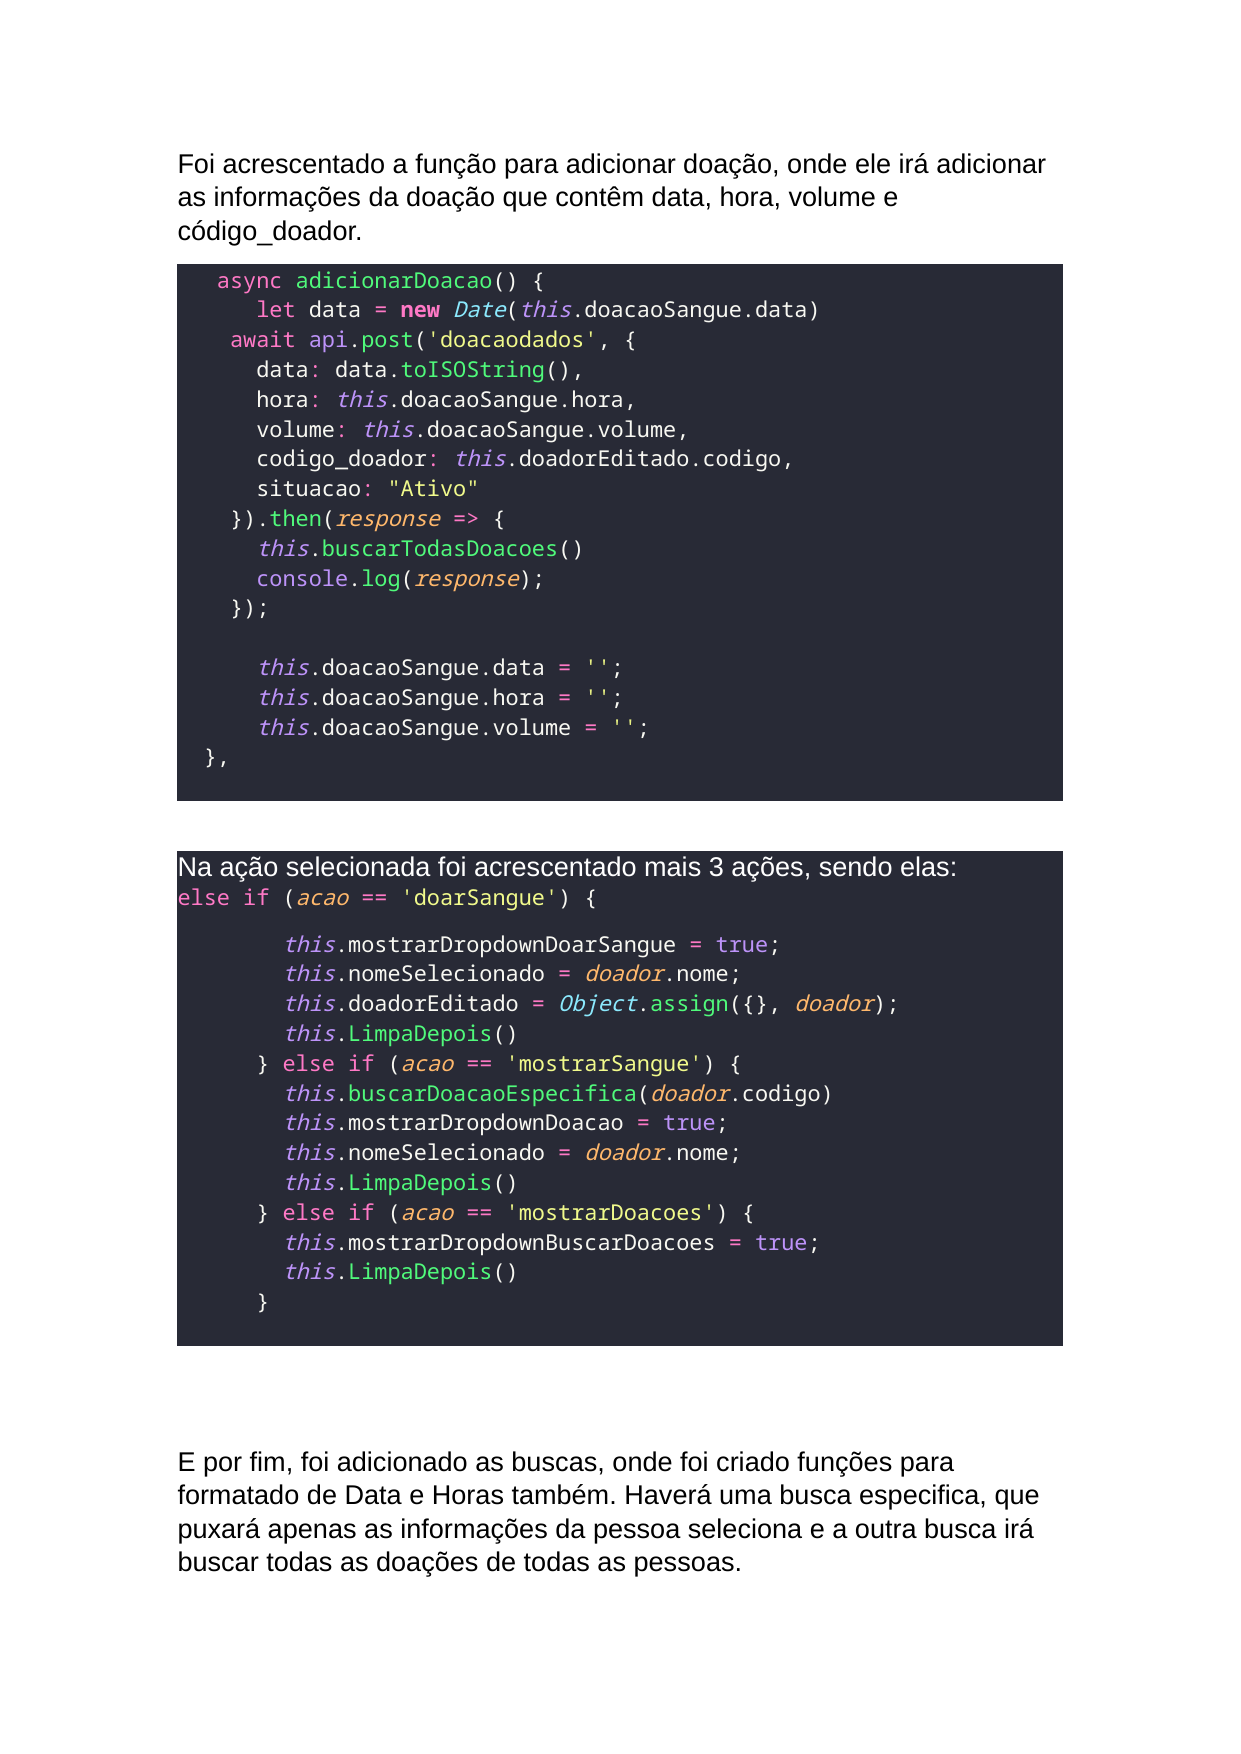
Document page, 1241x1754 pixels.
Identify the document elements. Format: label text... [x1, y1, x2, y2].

text } else if (acao == 'mostrarSangue') { [177, 1048, 1063, 1078]
text this.doadorEditado = Object.assign({}, doador); [177, 988, 1063, 1018]
text data: data.toISOString(), [177, 354, 1063, 384]
text this.mostrarDropdownDoacao = true; [177, 1107, 1063, 1137]
text this.LimpaDepois() [177, 1018, 1063, 1048]
text codigo_doador: this.doadorEditado.codigo, [177, 443, 1063, 473]
text this.doacaoSangue.hora = ''; [177, 682, 1063, 711]
text async adicionarDoacao() { [177, 264, 1063, 294]
text await api.post('doacaodados', { [177, 324, 1063, 354]
text } [177, 1286, 1063, 1316]
text this.nomeSelecionado = doador.nome; [177, 1137, 1063, 1167]
text this.doacaoSangue.volume = ''; [177, 711, 1063, 741]
text } else if (acao == 'mostrarDoacoes') { [177, 1197, 1063, 1227]
text E por fim, foi adicionado as buscas, onde foi criado funções para formatado de Data e Horas também. Haverá uma busca especifica, que puxará apenas as informações da pessoa seleciona e a outra busca irá buscar todas as doações de todas as pessoas. [177, 1446, 1063, 1577]
text situacao: "Ativo" [177, 473, 1063, 503]
text this.LimpaDepois() [177, 1167, 1063, 1197]
text hora: this.doacaoSangue.hora, [177, 384, 1063, 413]
text }).then(response => { [177, 503, 1063, 533]
text this.mostrarDropdownDoarSangue = true; [177, 929, 1063, 958]
text this.nomeSelecionado = doador.nome; [177, 958, 1063, 988]
text }, [177, 741, 1063, 771]
text volume: this.doacaoSangue.volume, [177, 413, 1063, 443]
text this.buscarDoacaoEspecifica(doador.codigo) [177, 1078, 1063, 1107]
text Foi acrescentado a função para adicionar doação, onde ele irá adicionar as informações da doação que contêm data, hora, volume e código_doador. [177, 148, 1063, 246]
text }); [177, 592, 1063, 622]
text let data = new Date(this.doacaoSangue.data) [177, 294, 1063, 324]
text this.doacaoSangue.data = ''; [177, 652, 1063, 682]
text console.log(response); [177, 562, 1063, 592]
text this.mostrarDropdownBuscarDoacoes = true; [177, 1227, 1063, 1256]
text this.LimpaDepois() [177, 1256, 1063, 1286]
text Na ação selecionada foi acrescentado mais 3 ações, sendo elas: else if (acao == 'doarSangue') { [177, 851, 1063, 912]
text this.buscarTodasDoacoes() [177, 533, 1063, 562]
